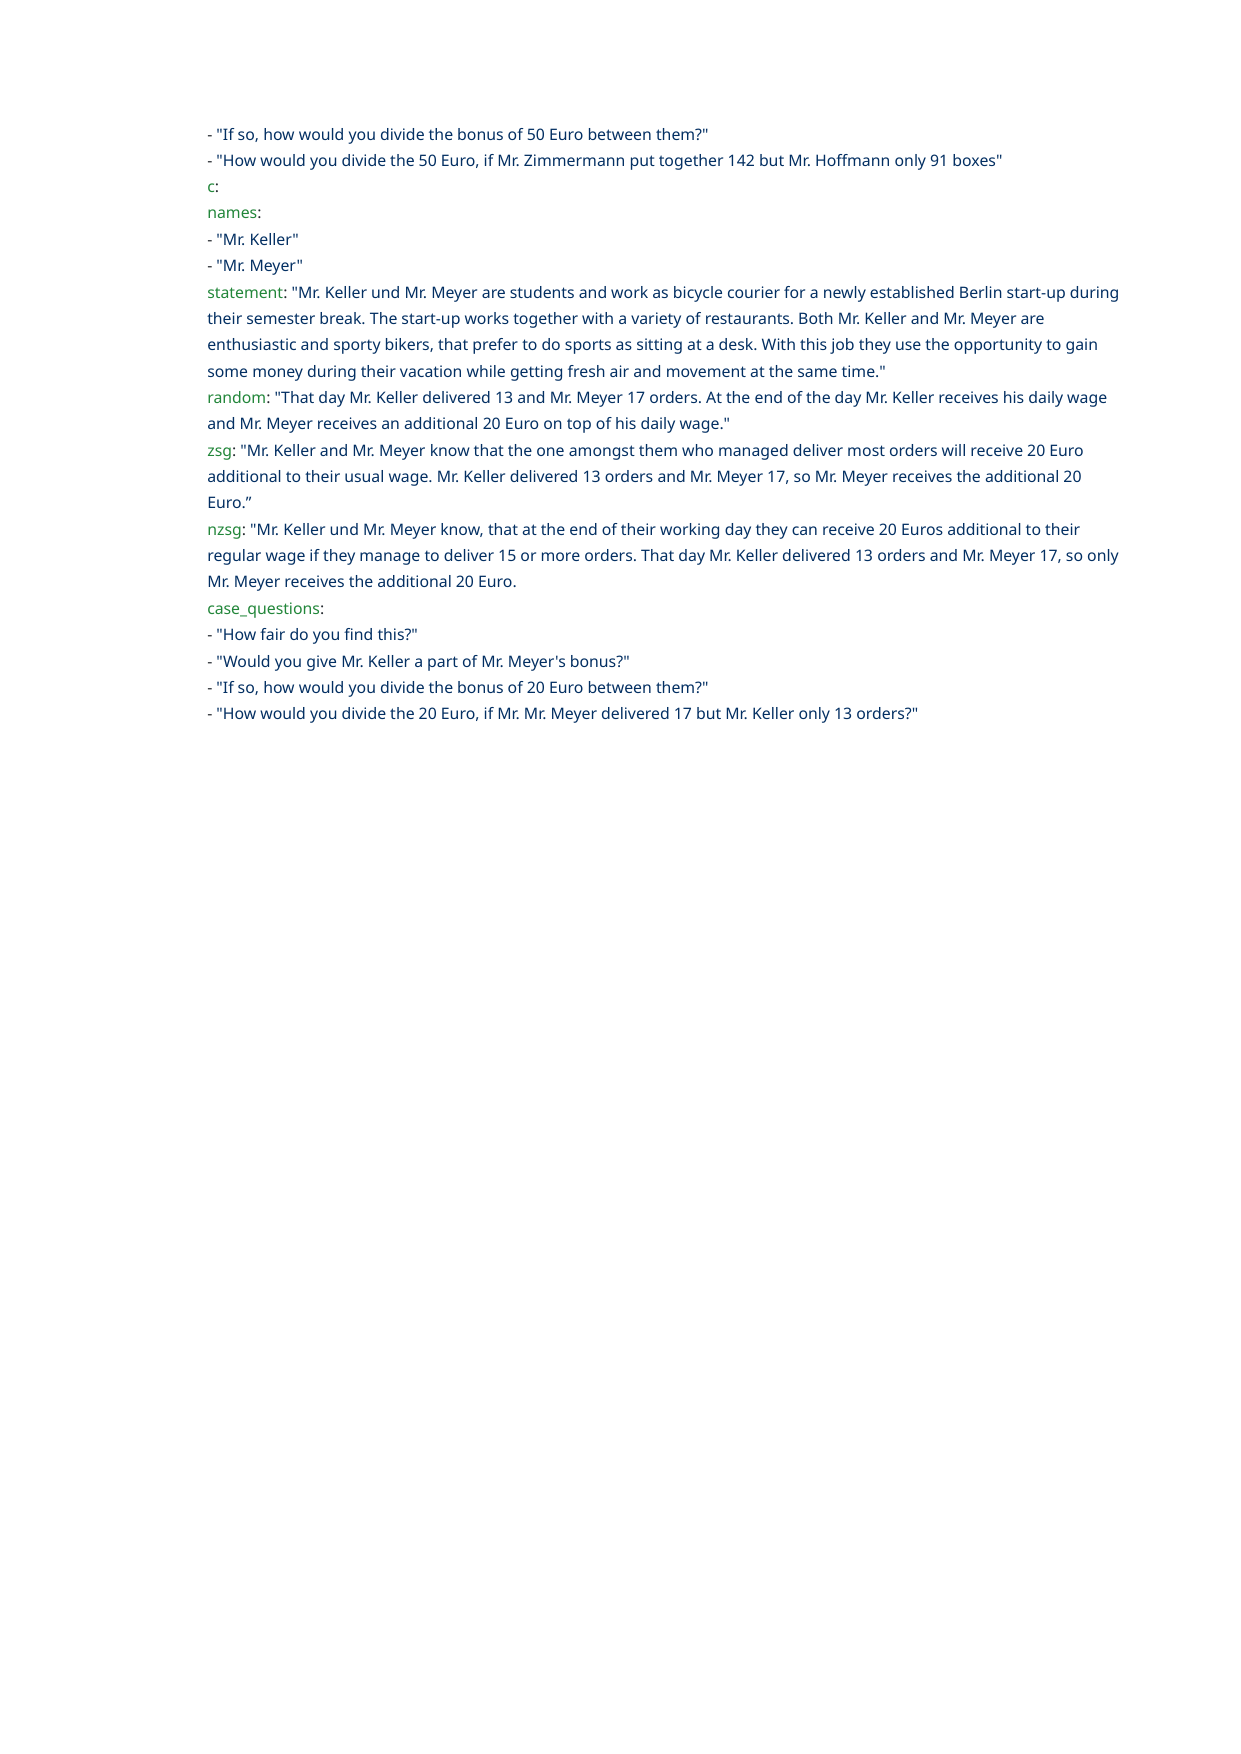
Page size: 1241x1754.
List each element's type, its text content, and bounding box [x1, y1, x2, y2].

table_cell - "Would you give Mr. Keller a part of Mr. Meyer's bonus?" [207, 645, 1122, 672]
table_cell zsg: "Mr. Keller and Mr. Meyer know that the one amongst them who managed deliver most orders will receive 20 Euro additional to their usual wage. Mr. Keller delivered 13 orders and Mr. Meyer 17, so Mr. Meyer receives the additional 20 Euro.” [207, 434, 1122, 513]
table_cell c: [207, 171, 1122, 197]
table_cell - "Mr. Meyer" [207, 250, 1122, 276]
table_cell [118, 197, 207, 223]
table_cell [118, 171, 207, 197]
table_cell - "How would you divide the 50 Euro, if Mr. Zimmermann put together 142 but Mr. Hoffmann only 91 boxes" [207, 145, 1122, 171]
table_cell - "If so, how would you divide the bonus of 50 Euro between them?" [207, 118, 1122, 144]
table_cell random: "That day Mr. Keller delivered 13 and Mr. Meyer 17 orders. At the end of the day Mr. Keller receives his daily wage and Mr. Meyer receives an additional 20 Euro on top of his daily wage." [207, 382, 1122, 434]
table_cell names: [207, 197, 1122, 223]
table_cell case_questions: [207, 593, 1122, 619]
table_cell - "Mr. Keller" [207, 224, 1122, 250]
table_cell [118, 672, 207, 698]
table_cell [118, 382, 207, 434]
table_cell [118, 434, 207, 513]
table_cell - "How would you divide the 20 Euro, if Mr. Mr. Meyer delivered 17 but Mr. Keller only 13 orders?" [207, 698, 1122, 724]
table_cell [118, 645, 207, 672]
table_cell [118, 276, 207, 382]
table_cell [118, 698, 207, 724]
table_cell statement: "Mr. Keller und Mr. Meyer are students and work as bicycle courier for a newly established Berlin start-up during their semester break. The start-up works together with a variety of restaurants. Both Mr. Keller and Mr. Meyer are enthusiastic and sporty bikers, that prefer to do sports as sitting at a desk. With this job they use the opportunity to gain some money during their vacation while getting fresh air and movement at the same time." [207, 276, 1122, 382]
table_cell [118, 224, 207, 250]
table_cell [118, 118, 207, 144]
table_cell - "How fair do you find this?" [207, 619, 1122, 645]
table_cell [118, 514, 207, 592]
table_cell - "If so, how would you divide the bonus of 20 Euro between them?" [207, 672, 1122, 698]
table_cell [118, 593, 207, 619]
table_cell [118, 145, 207, 171]
table_cell nzsg: "Mr. Keller und Mr. Meyer know, that at the end of their working day they can receive 20 Euros additional to their regular wage if they manage to deliver 15 or more orders. That day Mr. Keller delivered 13 orders and Mr. Meyer 17, so only Mr. Meyer receives the additional 20 Euro. [207, 514, 1122, 592]
table_cell [118, 619, 207, 645]
table_cell [118, 250, 207, 276]
